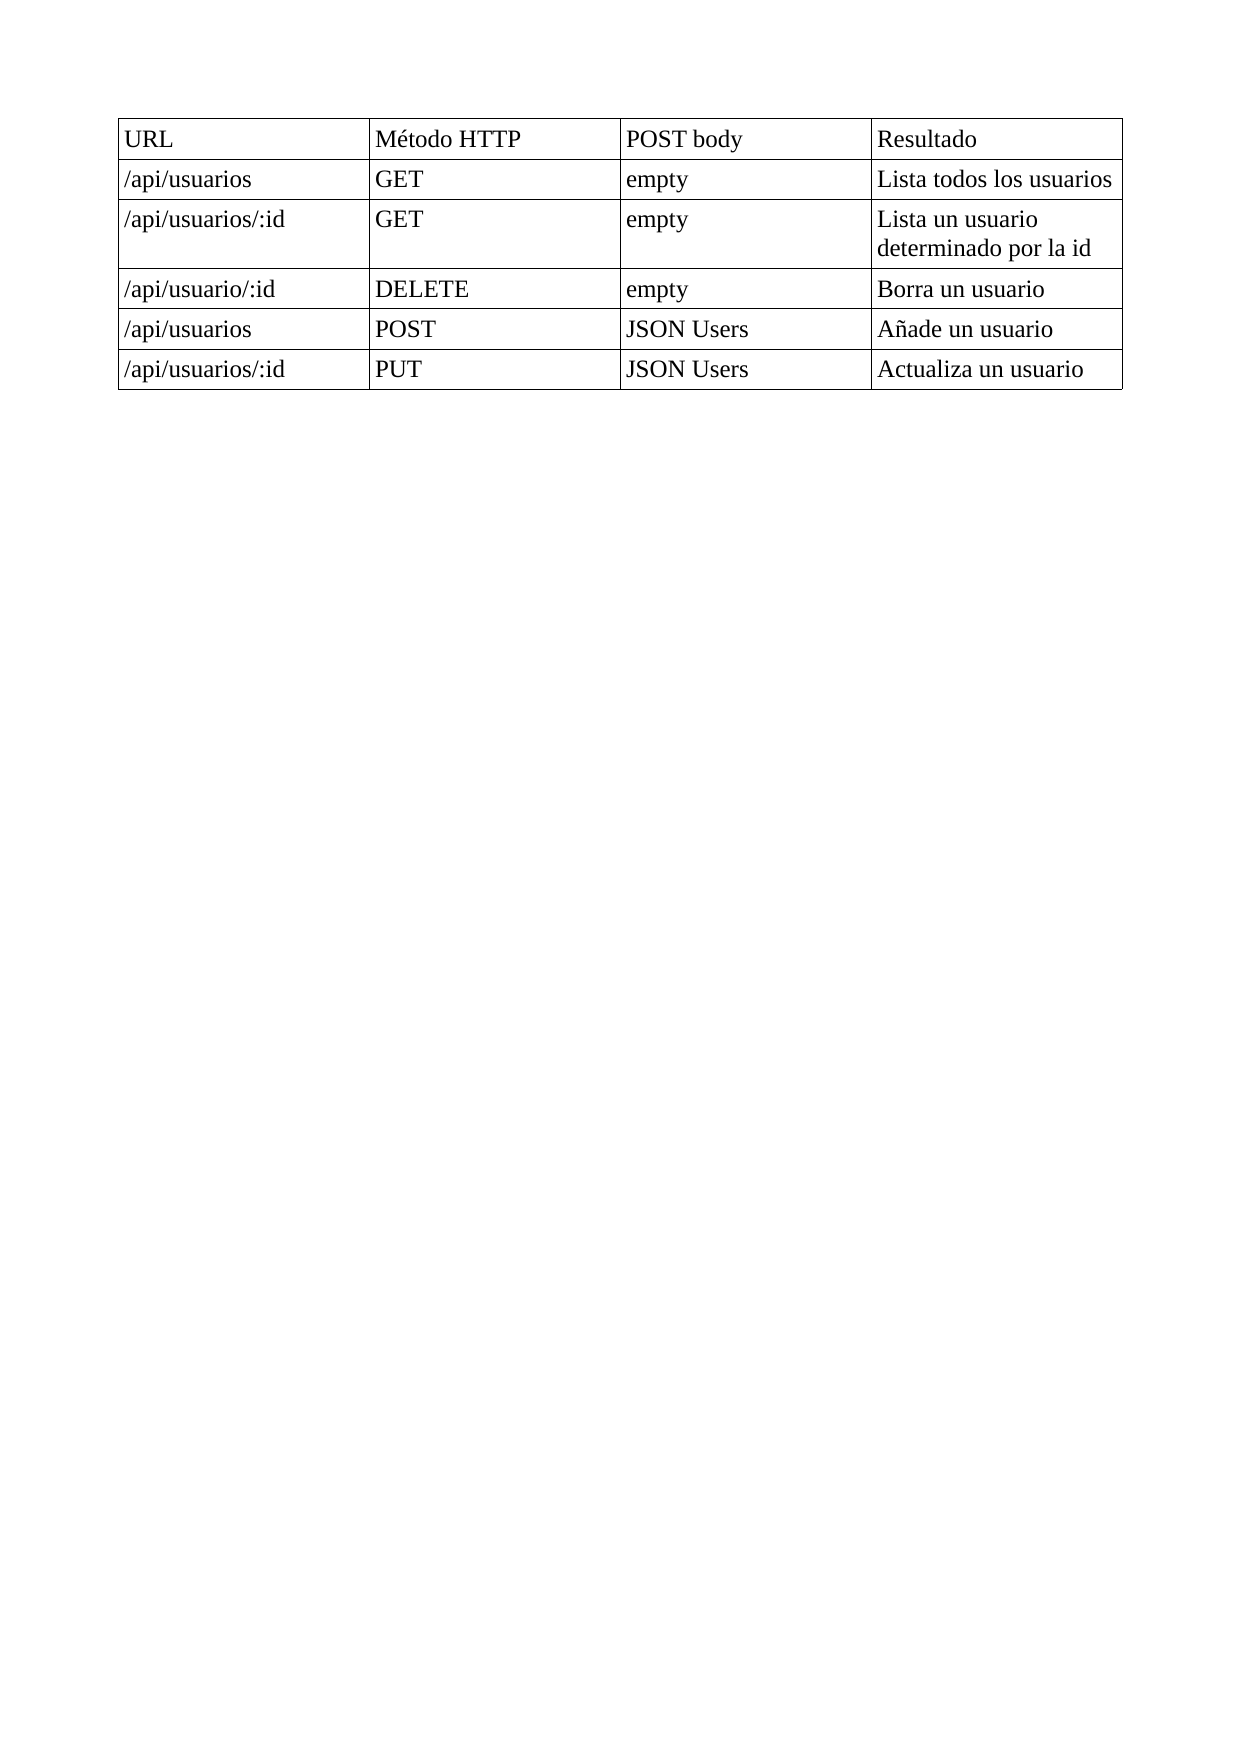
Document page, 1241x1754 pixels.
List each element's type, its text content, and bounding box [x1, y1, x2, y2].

table_cell empty [621, 200, 871, 268]
table_header POST body [621, 119, 871, 158]
table_cell JSON Users [621, 309, 871, 348]
table_cell /api/usuario/:id [119, 269, 369, 308]
table_header Resultado [872, 119, 1122, 158]
table_cell GET [370, 160, 620, 199]
table_cell empty [621, 269, 871, 308]
table_cell /api/usuarios/:id [119, 200, 369, 268]
table_cell Borra un usuario [872, 269, 1122, 308]
table_header URL [119, 119, 369, 158]
table_cell DELETE [370, 269, 620, 308]
table_cell Lista un usuario determinado por la id [872, 200, 1122, 268]
table_cell /api/usuarios [119, 309, 369, 348]
table_cell PUT [370, 350, 620, 389]
table_cell POST [370, 309, 620, 348]
table_cell /api/usuarios/:id [119, 350, 369, 389]
table_cell Añade un usuario [872, 309, 1122, 348]
table_cell Lista todos los usuarios [872, 160, 1122, 199]
table_cell /api/usuarios [119, 160, 369, 199]
table_cell empty [621, 160, 871, 199]
table_cell GET [370, 200, 620, 268]
table_cell Actualiza un usuario [872, 350, 1122, 389]
table_cell JSON Users [621, 350, 871, 389]
table_header Método HTTP [370, 119, 620, 158]
